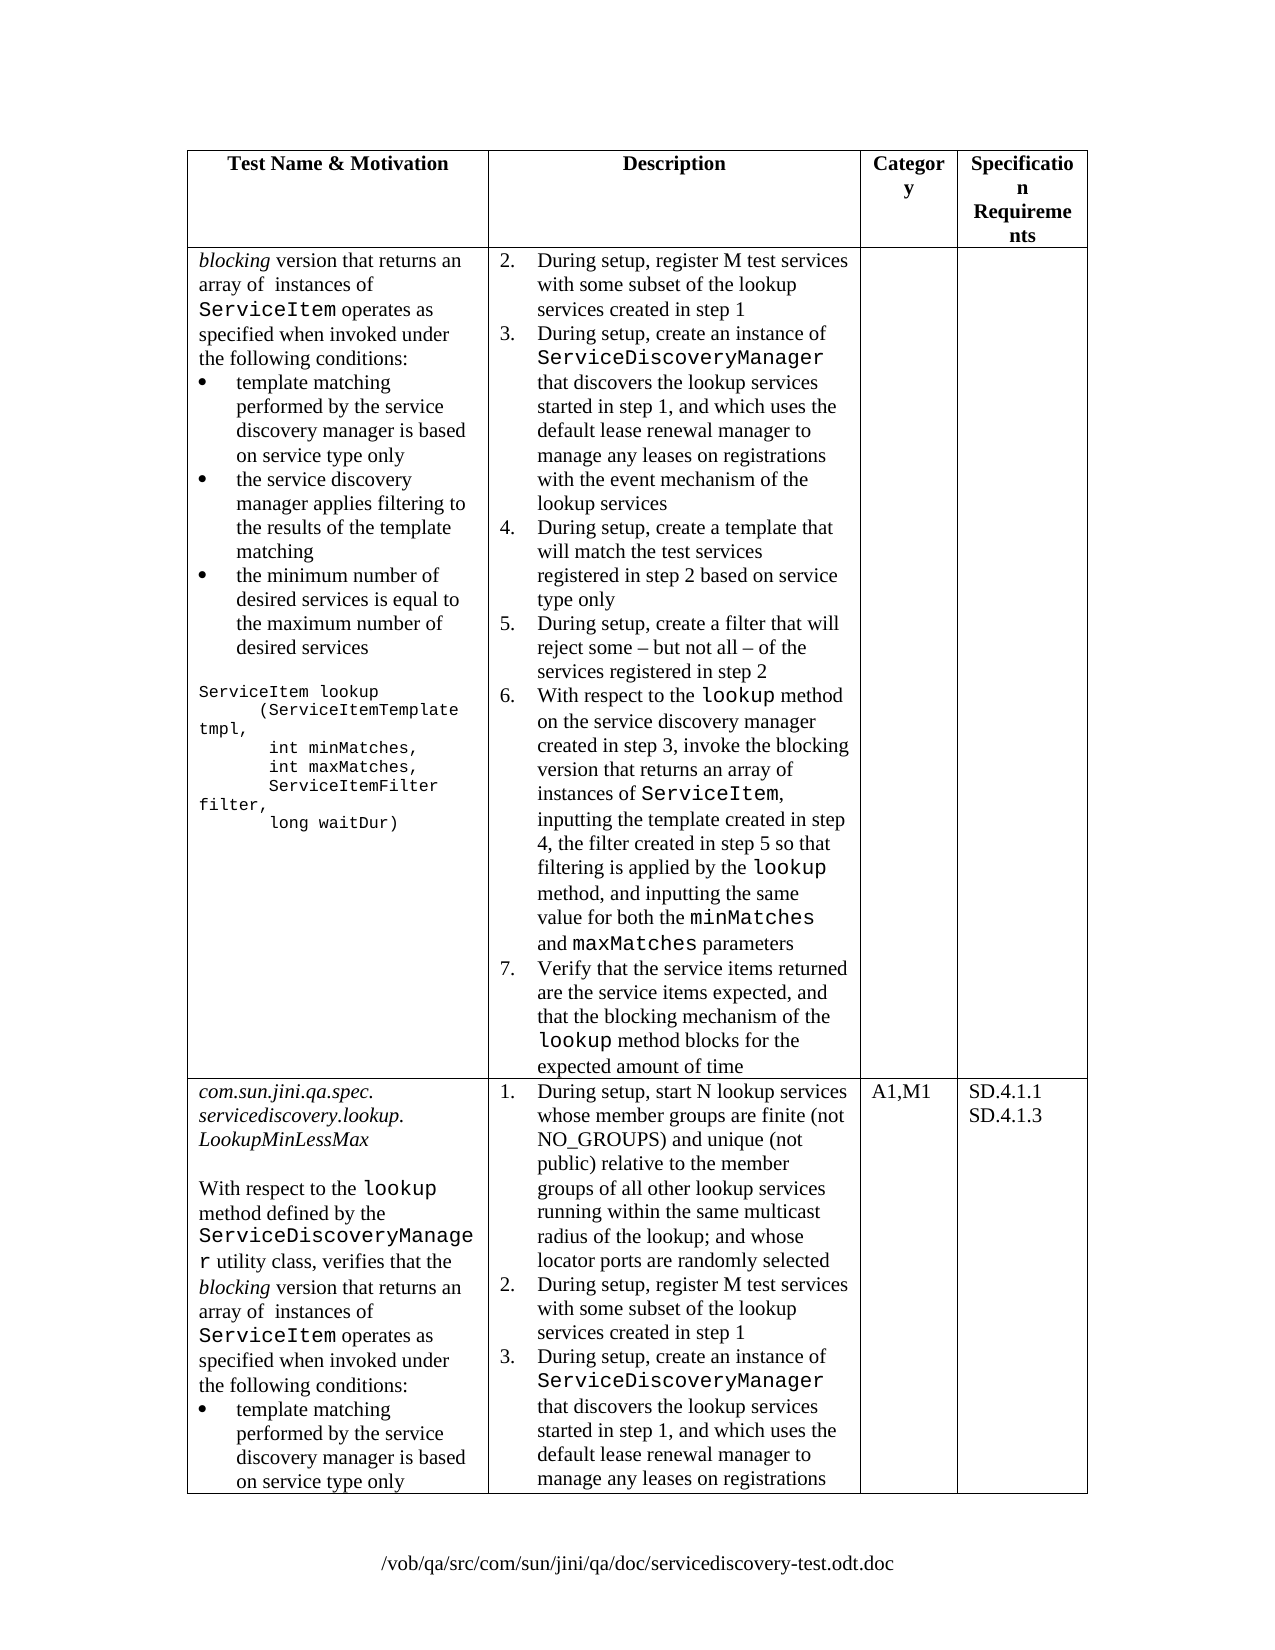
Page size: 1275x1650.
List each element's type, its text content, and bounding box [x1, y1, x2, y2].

table_cell A1,M1 [861, 1079, 957, 1493]
table_cell During setup, start N lookup services whose member groups are finite (not NO_GROUPS) and unique (not public) relative to the member groups of all other lookup services running within the same multicast radius of the lookup; and whose locator ports are randomly selected During setup, register M test services with some subset of the lookup services created in step 1 During setup, create an instance of ServiceDiscoveryManager that discovers the lookup services started in step 1, and which uses the default lease renewal manager to manage any leases on registrations with the event mechanism of the lookup services During setup, create a template that will match the test services registered in step 2 based on service type only With respect to the lookup method on the service discovery manager created in step 3, invoke the blocking version that returns an array of instances of ServiceItem, inputting the template created in step 4, inputting null as the filter parameter so that no filtering is applied by the lookup method, and inputting values for the minMatches and maxMatches parameters in which minMatches is less than maxMatches Verify that the service items returned are the service items expected, and that the blocking mechanism of the lookup method blocks for the expected amount of time [489, 1079, 860, 1493]
table_cell com.sun.jini.qa.spec. servicediscovery.lookup. LookupMinLessMax With respect to the lookup method defined by the ServiceDiscoveryManager utility class, verifies that the blocking version that returns an array of instances of ServiceItem operates as specified when invoked under the following conditions: template matching performed by the service discovery manager is based on service type only the service discovery manager applies no filtering to the results of the template matching the minimum number of desired services is less than the maximum number of desired services ServiceItem lookup (ServiceItemTemplate tmpl, int minMatches, int maxMatches, ServiceItemFilter filter, long waitDur) [188, 1079, 488, 1493]
table_header Category [861, 151, 957, 247]
table_header Specification Requirements [958, 151, 1087, 247]
table_header Test Name & Motivation [188, 151, 488, 247]
table_cell [861, 248, 957, 1078]
table_header Description [489, 151, 860, 247]
table_cell blocking version that returns an array of instances of ServiceItem operates as specified when invoked under the following conditions: template matching performed by the service discovery manager is based on service type only the service discovery manager applies filtering to the results of the template matching the minimum number of desired services is equal to the maximum number of desired services ServiceItem lookup (ServiceItemTemplate tmpl, int minMatches, int maxMatches, ServiceItemFilter filter, long waitDur) [188, 248, 488, 1078]
table_cell [958, 248, 1087, 1078]
table_cell SD.4.1.1 SD.4.1.3 [958, 1079, 1087, 1493]
table_cell During setup, start N lookup services whose member groups are finite (not NO_GROUPS) and unique (not public) relative to the member groups of all other lookup services running within the same multicast radius of the lookup; and whose locator ports are randomly selected During setup, register M test services with some subset of the lookup services created in step 1 During setup, create an instance of ServiceDiscoveryManager that discovers the lookup services started in step 1, and which uses the default lease renewal manager to manage any leases on registrations with the event mechanism of the lookup services During setup, create a template that will match the test services registered in step 2 based on service type only During setup, create a filter that will reject some – but not all – of the services registered in step 2 With respect to the lookup method on the service discovery manager created in step 3, invoke the blocking version that returns an array of instances of ServiceItem, inputting the template created in step 4, the filter created in step 5 so that filtering is applied by the lookup method, and inputting the same value for both the minMatches and maxMatches parameters Verify that the service items returned are the service items expected, and that the blocking mechanism of the lookup method blocks for the expected amount of time [489, 248, 860, 1078]
